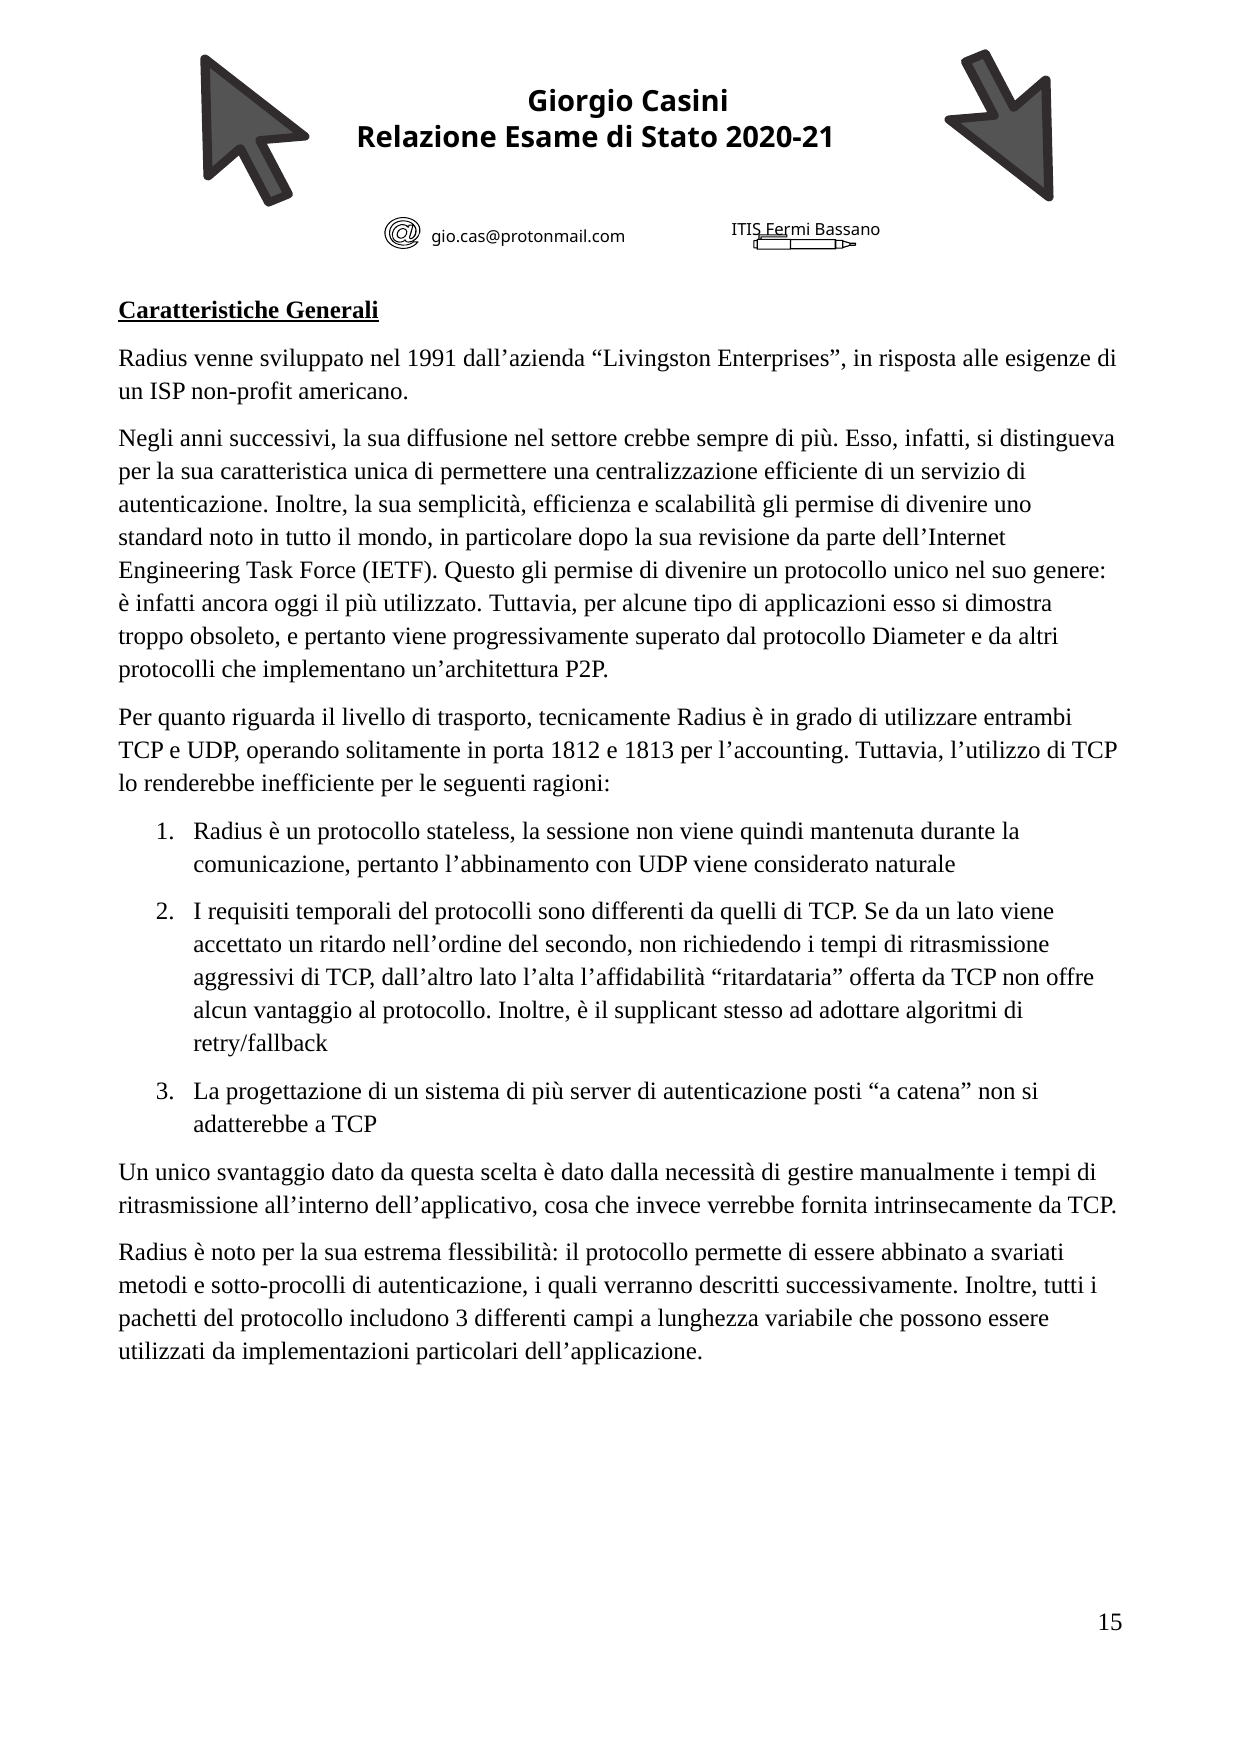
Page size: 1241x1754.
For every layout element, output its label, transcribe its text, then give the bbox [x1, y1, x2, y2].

text Caratteristiche Generali [118, 177, 1122, 324]
text Un unico svantaggio dato da questa scelta è dato dalla necessità di gestire manualmente i tempi di ritrasmissione all’interno dell’applicativo, cosa che invece verrebbe fornita intrinsecamente da TCP. [118, 1157, 1122, 1218]
text Per quanto riguarda il livello di trasporto, tecnicamente Radius è in grado di utilizzare entrambi TCP e UDP, operando solitamente in porta 1812 e 1813 per l’accounting. Tuttavia, l’utilizzo di TCP lo renderebbe inefficiente per le seguenti ragioni: [118, 702, 1122, 797]
list I requisiti temporali del protocolli sono differenti da quelli di TCP. Se da un lato viene accettato un ritardo nell’ordine del secondo, non richiedendo i tempi di ritrasmissione aggressivi di TCP, dall’altro lato l’alta l’affidabilità “ritardataria” offerta da TCP non offre alcun vantaggio al protocollo. Inoltre, è il supplicant stesso ad adottare algoritmi di retry/fallback [156, 896, 1122, 1057]
list Radius è un protocollo stateless, la sessione non viene quindi mantenuta durante la comunicazione, pertanto l’abbinamento con UDP viene considerato naturale [156, 816, 1122, 877]
text Radius è noto per la sua estrema flessibilità: il protocollo permette di essere abbinato a svariati metodi e sotto-procolli di autenticazione, i quali verranno descritti successivamente. Inoltre, tutti i pachetti del protocollo includono 3 differenti campi a lunghezza variabile che possono essere utilizzati da implementazioni particolari dell’applicazione. [118, 1237, 1122, 1365]
list La progettazione di un sistema di più server di autenticazione posti “a catena” non si adatterebbe a TCP [156, 1076, 1122, 1138]
text Radius venne sviluppato nel 1991 dall’azienda “Livingston Enterprises”, in risposta alle esigenze di un ISP non-profit americano. [118, 343, 1122, 404]
text Negli anni successivi, la sua diffusione nel settore crebbe sempre di più. Esso, infatti, si distingueva per la sua caratteristica unica di permettere una centralizzazione efficiente di un servizio di autenticazione. Inoltre, la sua semplicità, efficienza e scalabilità gli permise di divenire uno standard noto in tutto il mondo, in particolare dopo la sua revisione da parte dell’Internet Engineering Task Force (IETF). Questo gli permise di divenire un protocollo unico nel suo genere: è infatti ancora oggi il più utilizzato. Tuttavia, per alcune tipo di applicazioni esso si dimostra troppo obsoleto, e pertanto viene progressivamente superato dal protocollo Diameter e da altri protocolli che implementano un’architettura P2P. [118, 423, 1122, 683]
